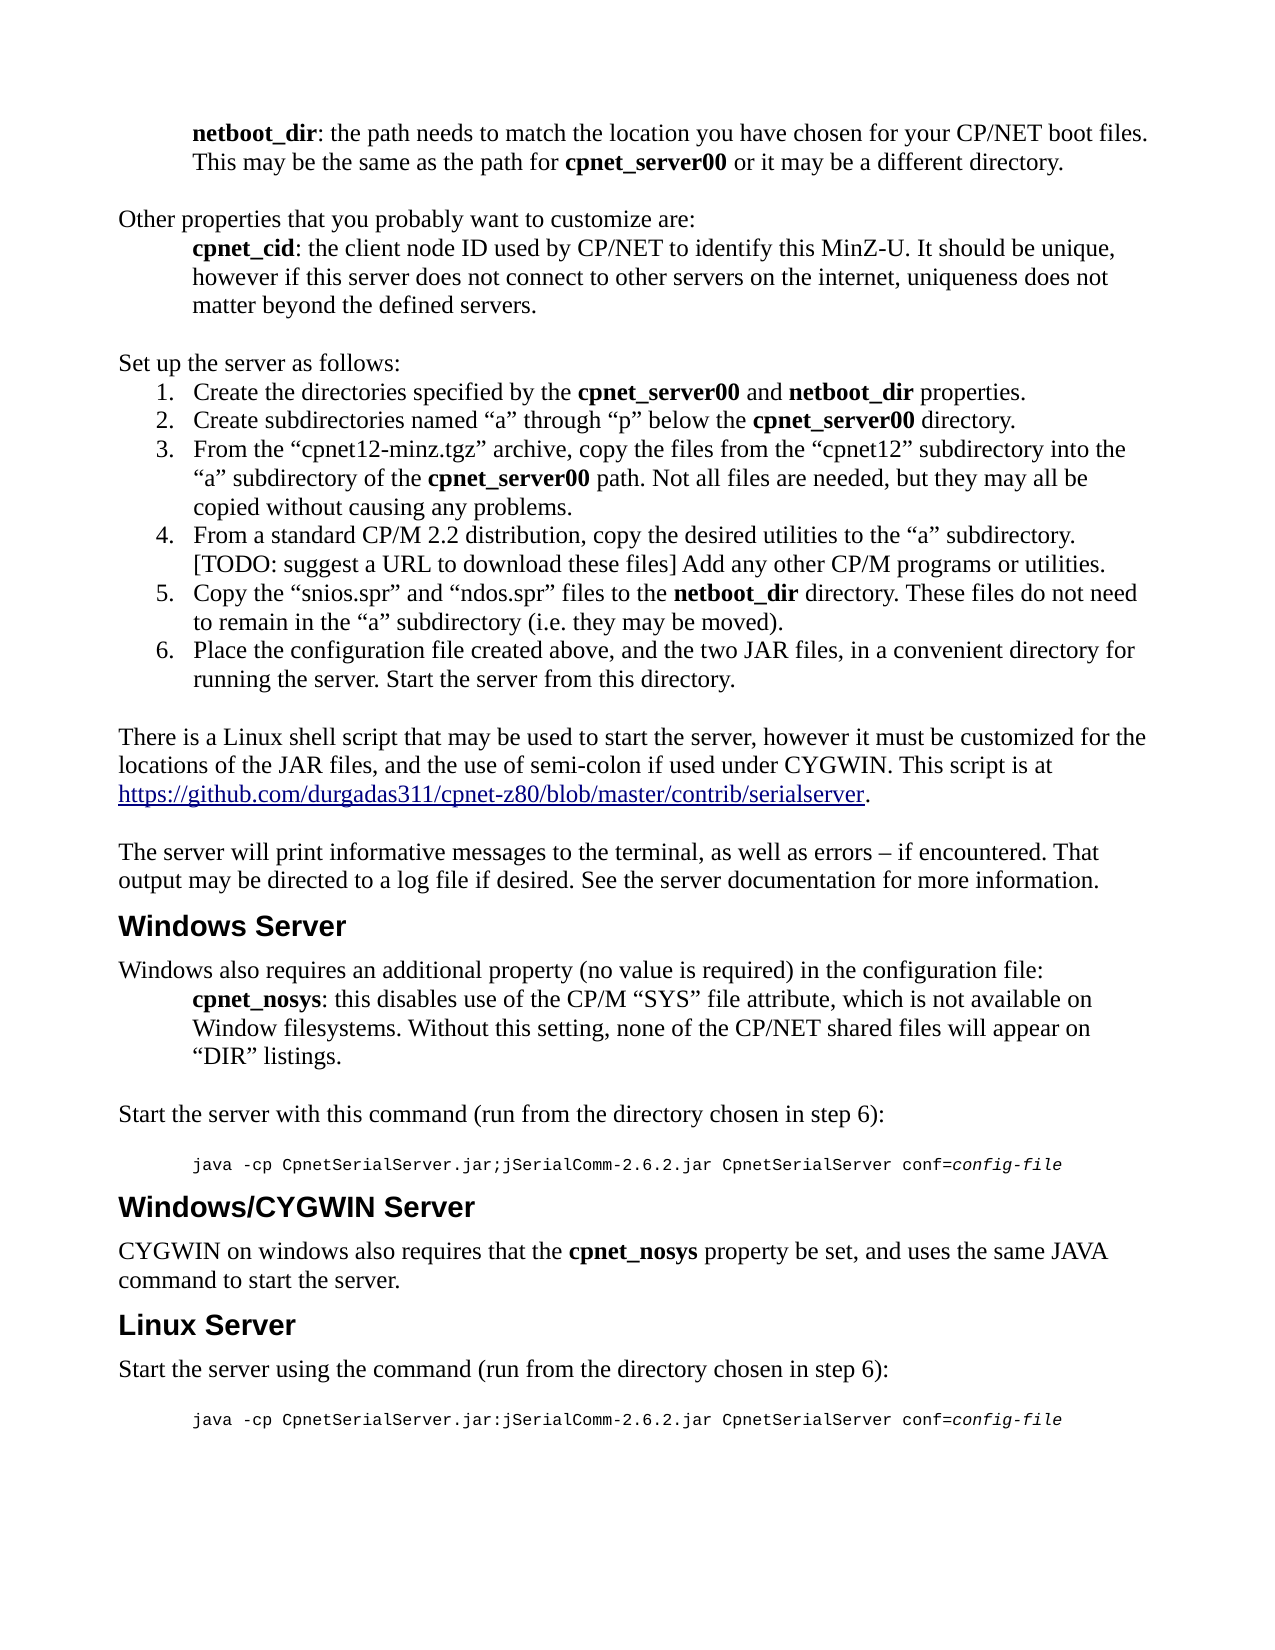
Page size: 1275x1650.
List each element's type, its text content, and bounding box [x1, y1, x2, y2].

list Copy the “snios.spr” and “ndos.spr” files to the netboot_dir directory. These files do not need to remain in the “a” subdirectory (i.e. they may be moved). [156, 578, 1157, 636]
text Windows also requires an additional property (no value is required) in the configuration file: [118, 955, 1157, 984]
text There is a Linux shell script that may be used to start the server, however it must be customized for the locations of the JAR files, and the use of semi-colon if used under CYGWIN. This script is at https://github.com/durgadas311/cpnet-z80/blob/master/contrib/serialserver. [118, 722, 1157, 808]
list Create the directories specified by the cpnet_server00 and netboot_dir properties. [156, 377, 1157, 406]
text The server will print informative messages to the terminal, as well as errors – if encountered. That output may be directed to a log file if desired. See the server documentation for more information. [118, 837, 1157, 894]
list Create subdirectories named “a” through “p” below the cpnet_server00 directory. [156, 406, 1157, 434]
subtitle Windows/CYGWIN Server [118, 1190, 1157, 1224]
text Start the server using the command (run from the directory chosen in step 6): [118, 1354, 1157, 1383]
text Other properties that you probably want to customize are: [118, 204, 1157, 233]
text netboot_dir: the path needs to match the location you have chosen for your CP/NET boot files. This may be the same as the path for cpnet_server00 or it may be a different directory. [192, 118, 1157, 176]
subtitle Windows Server [118, 909, 1157, 943]
text java -cp CpnetSerialServer.jar:jSerialComm-2.6.2.jar CpnetSerialServer conf=config-file [192, 1412, 1157, 1431]
text Start the server with this command (run from the directory chosen in step 6): [118, 1099, 1157, 1128]
list From the “cpnet12-minz.tgz” archive, copy the files from the “cpnet12” subdirectory into the “a” subdirectory of the cpnet_server00 path. Not all files are needed, but they may all be copied without causing any problems. [156, 434, 1157, 521]
list From a standard CP/M 2.2 distribution, copy the desired utilities to the “a” subdirectory. [TODO: suggest a URL to download these files] Add any other CP/M programs or utilities. [156, 521, 1157, 578]
text cpnet_nosys: this disables use of the CP/M “SYS” file attribute, which is not available on Window filesystems. Without this setting, none of the CP/NET shared files will appear on “DIR” listings. [192, 984, 1157, 1070]
text Set up the server as follows: [118, 348, 1157, 377]
list Place the configuration file created above, and the two JAR files, in a convenient directory for running the server. Start the server from this directory. [156, 636, 1157, 693]
text cpnet_cid: the client node ID used by CP/NET to identify this MinZ-U. It should be unique, however if this server does not connect to other servers on the internet, uniqueness does not matter beyond the defined servers. [192, 233, 1157, 319]
text java -cp CpnetSerialServer.jar;jSerialComm-2.6.2.jar CpnetSerialServer conf=config-file [192, 1156, 1157, 1175]
subtitle Linux Server [118, 1308, 1157, 1342]
text CYGWIN on windows also requires that the cpnet_nosys property be set, and uses the same JAVA command to start the server. [118, 1236, 1157, 1294]
